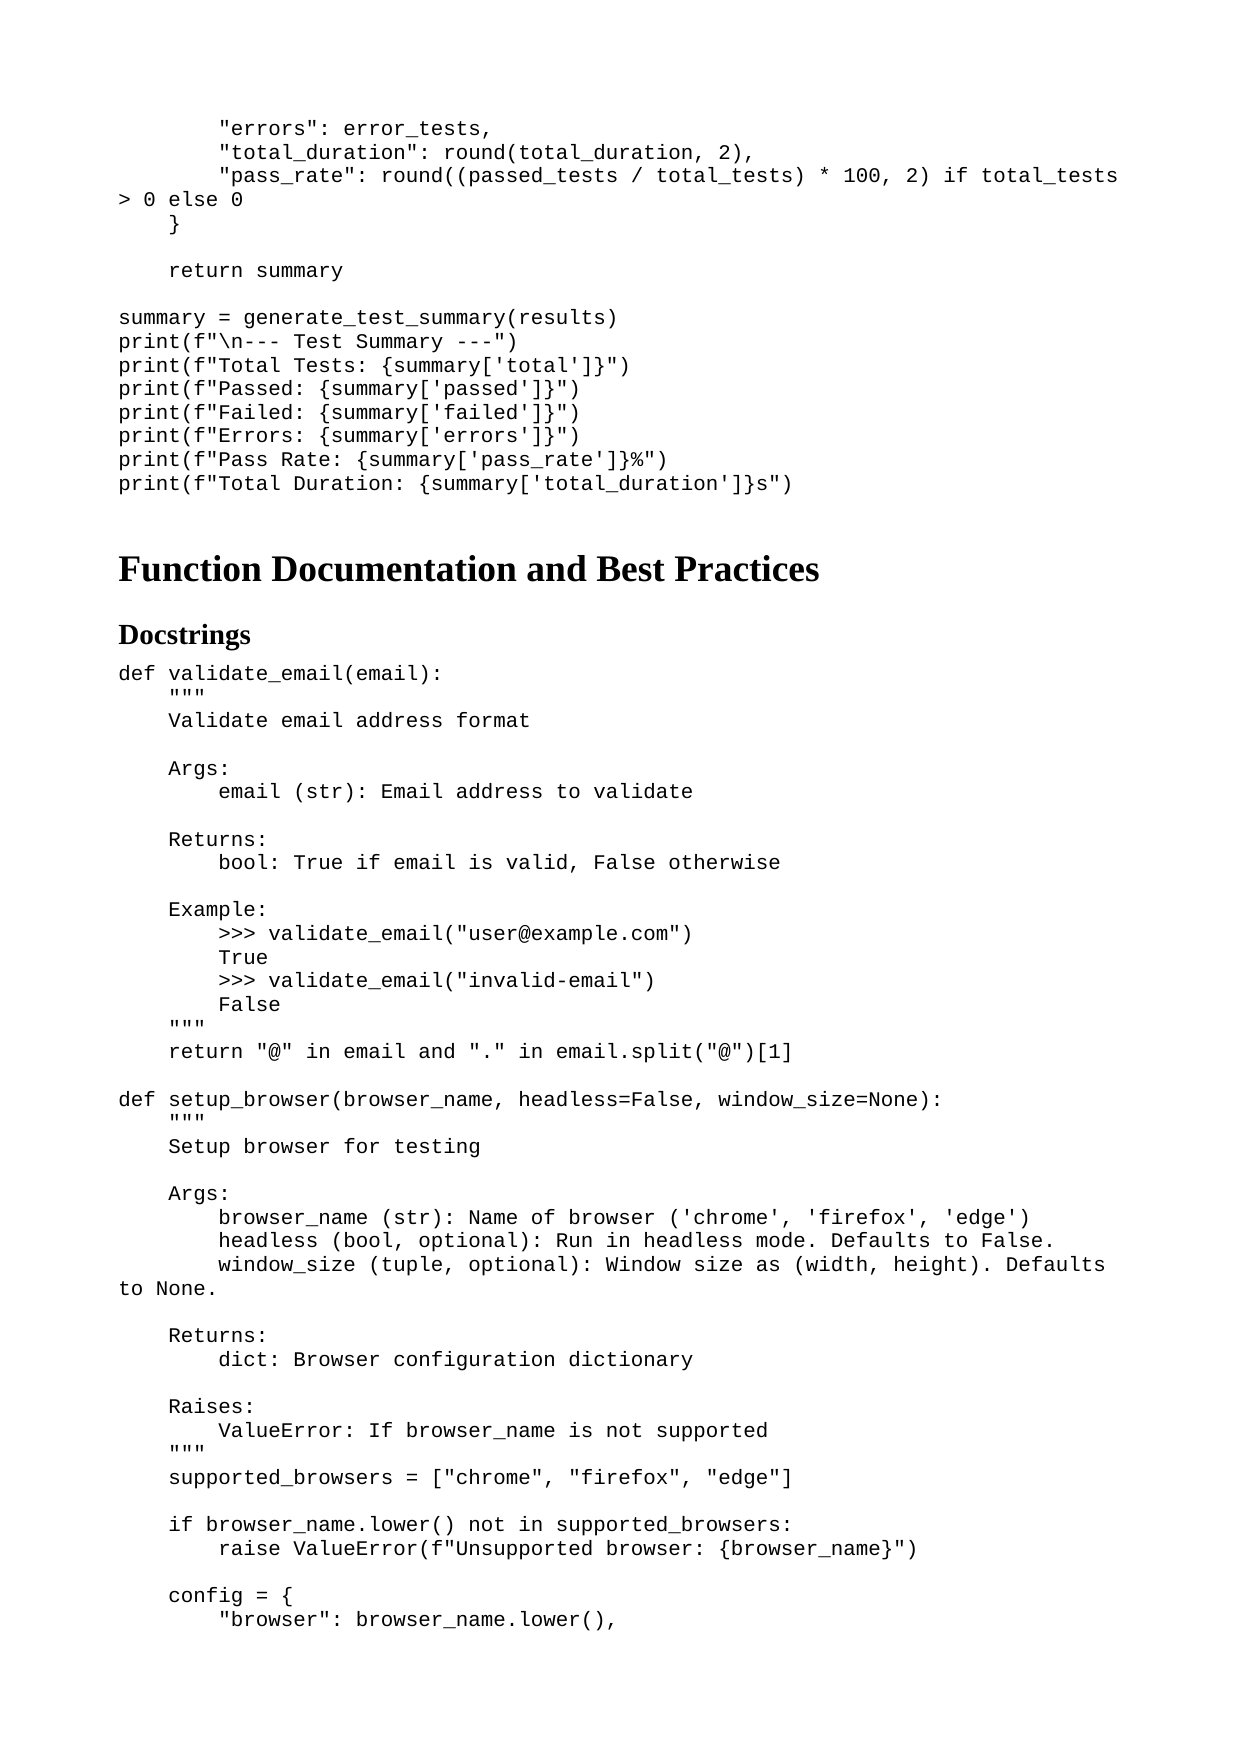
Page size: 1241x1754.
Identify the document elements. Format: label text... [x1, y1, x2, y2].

text """ [118, 687, 1122, 710]
text print(f"Total Duration: {summary['total_duration']}s") [118, 473, 1122, 496]
text config = { [118, 1585, 1122, 1609]
text bool: True if email is valid, False otherwise [118, 852, 1122, 876]
text def setup_browser(browser_name, headless=False, window_size=None): [118, 1089, 1122, 1112]
text "total_duration": round(total_duration, 2), [118, 142, 1122, 165]
text Setup browser for testing [118, 1136, 1122, 1159]
text if browser_name.lower() not in supported_browsers: [118, 1514, 1122, 1538]
text Returns: [118, 1325, 1122, 1349]
subtitle Function Documentation and Best Practices [118, 547, 1122, 590]
text return summary [118, 260, 1122, 284]
subtitle Docstrings [118, 617, 1122, 651]
text False [118, 994, 1122, 1018]
text True [118, 947, 1122, 970]
text } [118, 213, 1122, 236]
text return "@" in email and "." in email.split("@")[1] [118, 1041, 1122, 1065]
text "pass_rate": round((passed_tests / total_tests) * 100, 2) if total_tests > 0 else 0 [118, 165, 1122, 213]
text Args: [118, 758, 1122, 781]
text "errors": error_tests, [118, 118, 1122, 142]
text Raises: [118, 1396, 1122, 1420]
text Args: [118, 1183, 1122, 1207]
text """ [118, 1018, 1122, 1041]
text browser_name (str): Name of browser ('chrome', 'firefox', 'edge') [118, 1207, 1122, 1231]
text ValueError: If browser_name is not supported [118, 1420, 1122, 1443]
text supported_browsers = ["chrome", "firefox", "edge"] [118, 1467, 1122, 1491]
text print(f"Errors: {summary['errors']}") [118, 426, 1122, 449]
text headless (bool, optional): Run in headless mode. Defaults to False. [118, 1231, 1122, 1254]
text summary = generate_test_summary(results) [118, 307, 1122, 331]
text "browser": browser_name.lower(), [118, 1609, 1122, 1632]
text Validate email address format [118, 710, 1122, 734]
text print(f"\n--- Test Summary ---") [118, 331, 1122, 354]
text dict: Browser configuration dictionary [118, 1349, 1122, 1372]
text Example: [118, 899, 1122, 923]
text Returns: [118, 828, 1122, 852]
text window_size (tuple, optional): Window size as (width, height). Defaults to None. [118, 1254, 1122, 1301]
text """ [118, 1443, 1122, 1467]
text >>> validate_email("invalid-email") [118, 970, 1122, 994]
text print(f"Passed: {summary['passed']}") [118, 378, 1122, 402]
text print(f"Pass Rate: {summary['pass_rate']}%") [118, 449, 1122, 473]
text print(f"Failed: {summary['failed']}") [118, 402, 1122, 426]
text print(f"Total Tests: {summary['total']}") [118, 354, 1122, 378]
text """ [118, 1112, 1122, 1136]
text >>> validate_email("user@example.com") [118, 923, 1122, 947]
text email (str): Email address to validate [118, 781, 1122, 805]
text raise ValueError(f"Unsupported browser: {browser_name}") [118, 1538, 1122, 1562]
text def validate_email(email): [118, 663, 1122, 687]
